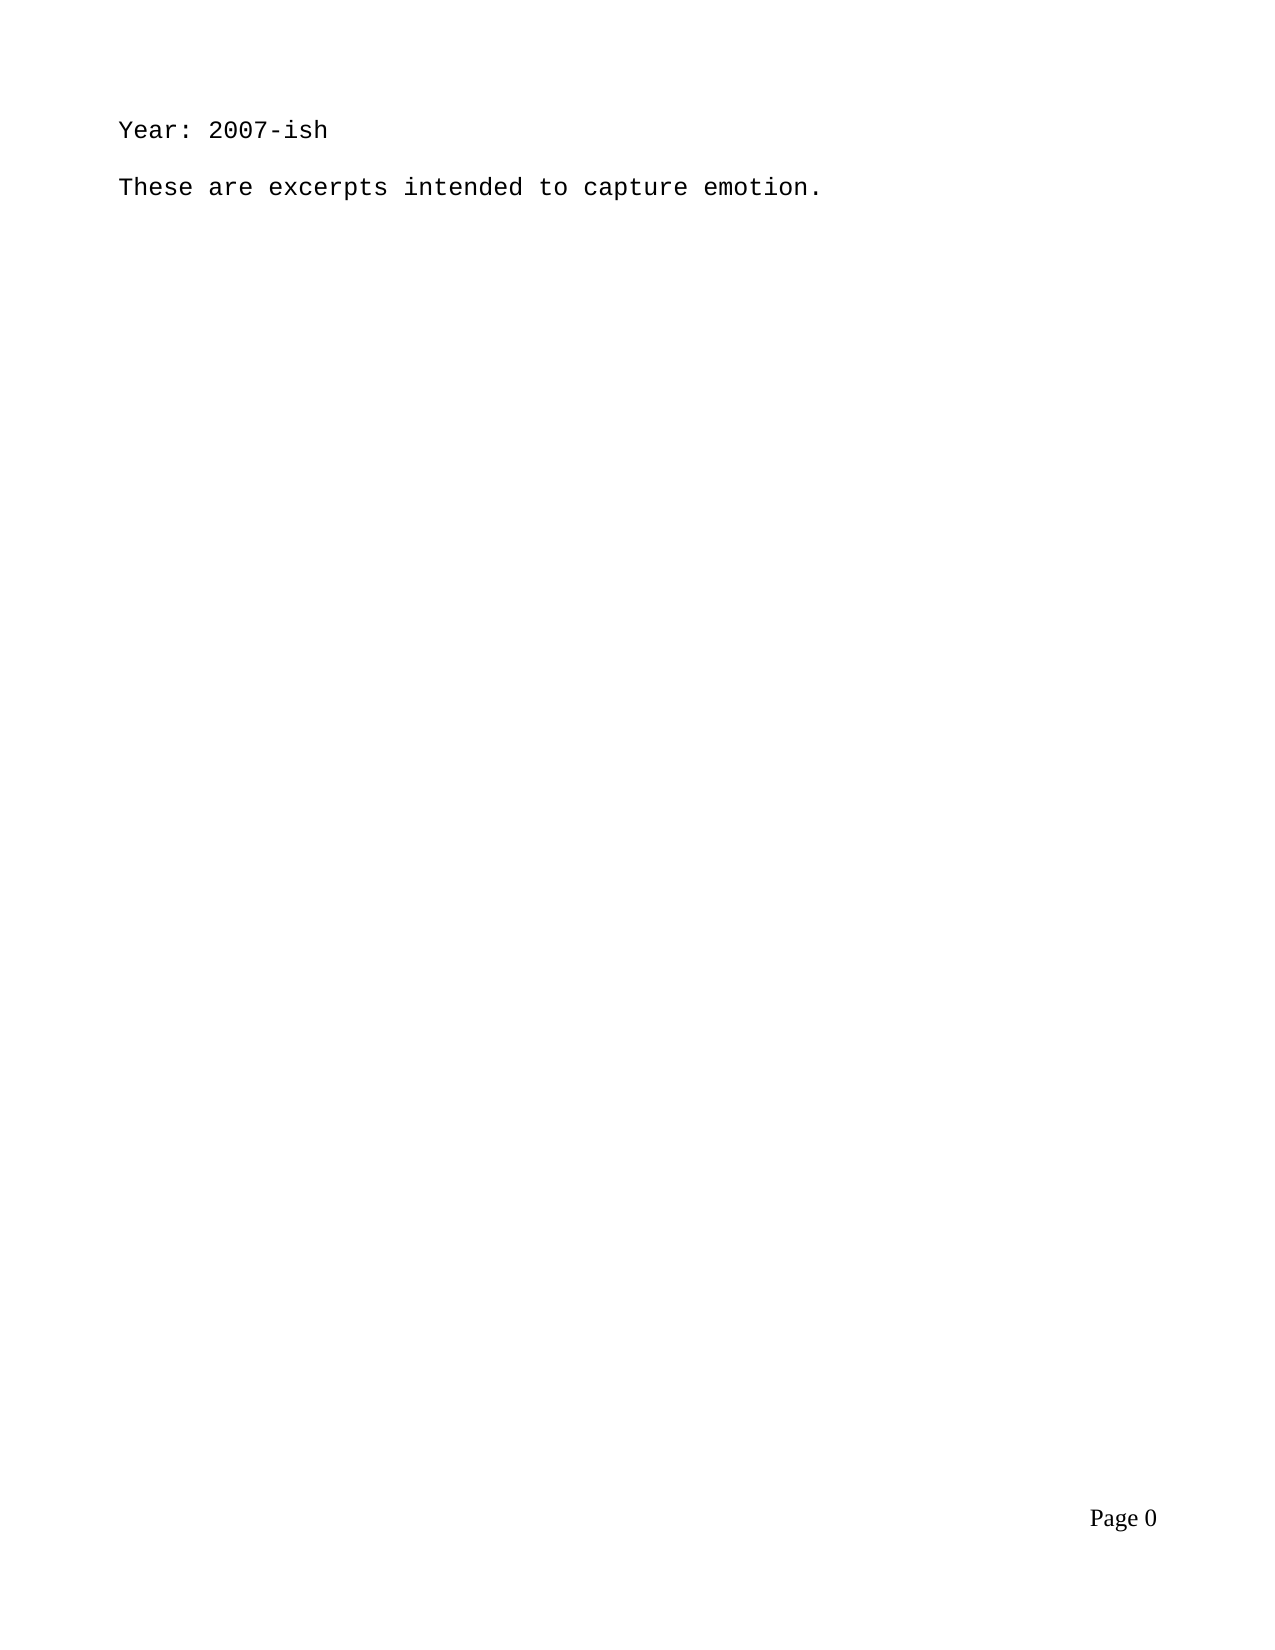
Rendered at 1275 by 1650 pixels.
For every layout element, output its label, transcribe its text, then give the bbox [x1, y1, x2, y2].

text Year: 2007-ish These are excerpts intended to capture emotion. [118, 118, 1157, 203]
